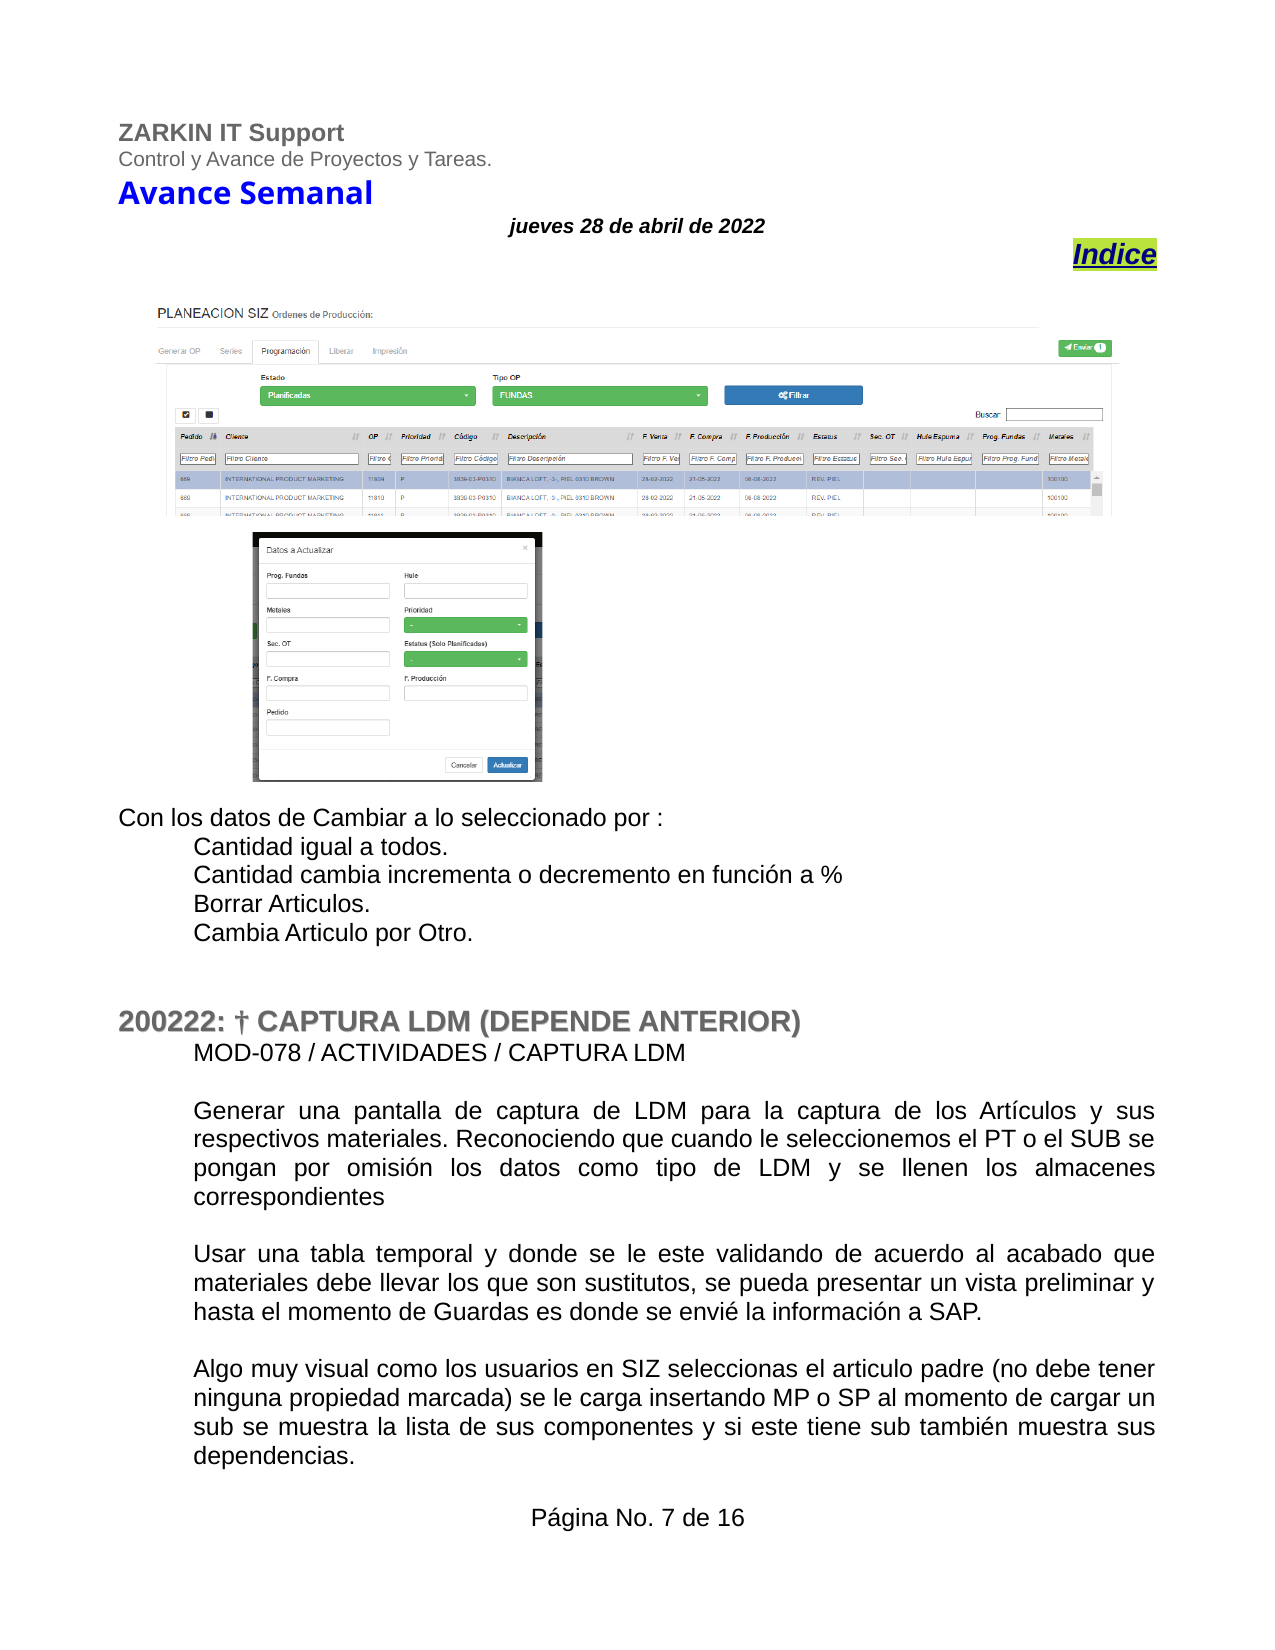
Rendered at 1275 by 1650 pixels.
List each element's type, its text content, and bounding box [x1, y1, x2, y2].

text Cambia Articulo por Otro. [118, 918, 1157, 947]
text Cantidad igual a todos. [118, 832, 1157, 861]
text Cantidad cambia incrementa o decremento en función a % [118, 861, 1157, 889]
text Usar una tabla temporal y donde se le este validando de acuerdo al acabado que materiales debe llevar los que son sustitutos, se pueda presentar un vista preliminar y hasta el momento de Guardas es donde se envié la información a SAP. [193, 1239, 1157, 1326]
text Algo muy visual como los usuarios en SIZ seleccionas el articulo padre (no debe tener ninguna propiedad marcada) se le carga insertando MP o SP al momento de cargar un sub se muestra la lista de sus componentes y si este tiene sub también muestra sus dependencias. [193, 1354, 1157, 1469]
text MOD-078 / ACTIVIDADES / CAPTURA LDM [193, 1038, 1157, 1067]
subtitle 200222: † CAPTURA LDM (DEPENDE ANTERIOR) [118, 1004, 1157, 1038]
text Borrar Articulos. [118, 889, 1157, 918]
picture [252, 532, 543, 782]
picture [155, 303, 1120, 516]
text Con los datos de Cambiar a lo seleccionado por : [118, 803, 1157, 832]
text Generar una pantalla de captura de LDM para la captura de los Artículos y sus respectivos materiales. Reconociendo que cuando le seleccionemos el PT o el SUB se pongan por omisión los datos como tipo de LDM y se llenen los almacenes correspondientes [193, 1096, 1157, 1211]
